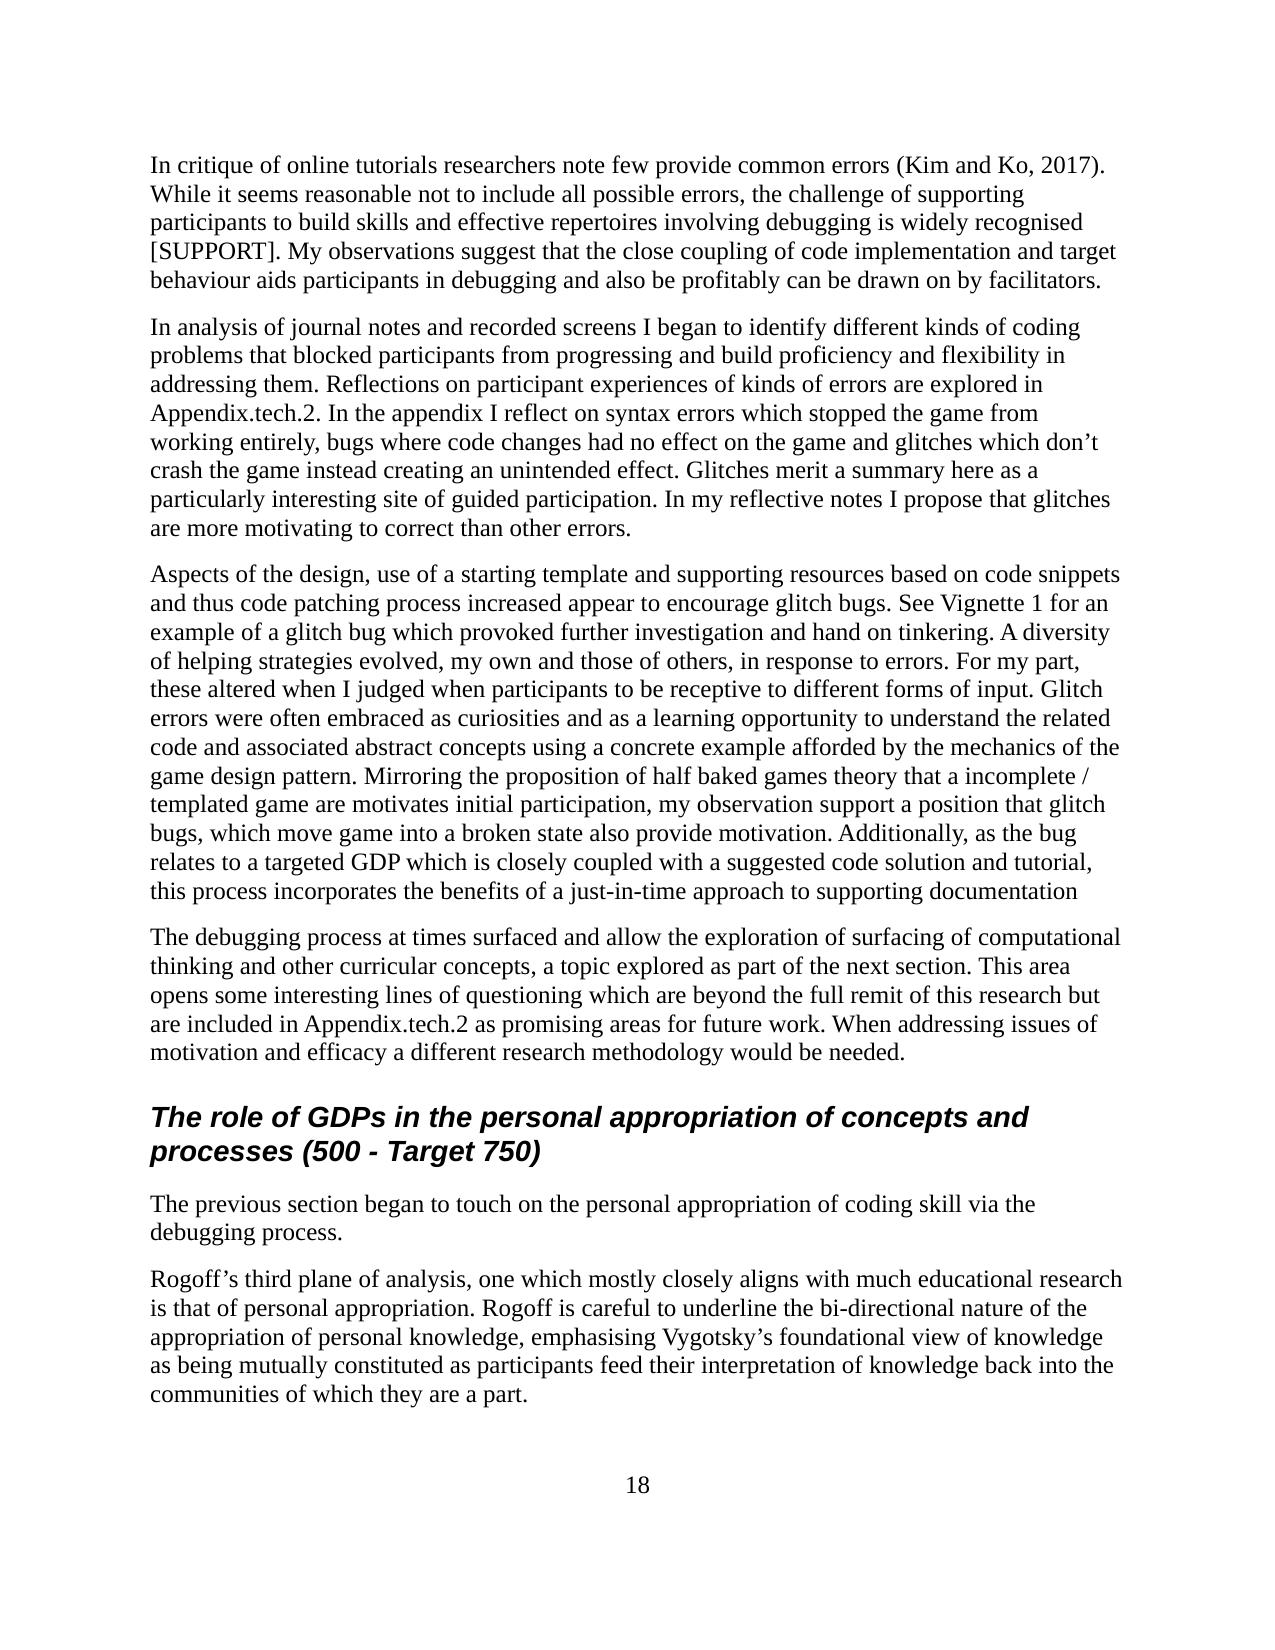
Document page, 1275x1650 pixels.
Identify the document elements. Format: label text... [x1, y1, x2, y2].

text The previous section began to touch on the personal appropriation of coding skill via the debugging process. [150, 1189, 1125, 1246]
text Rogoff’s third plane of analysis, one which mostly closely aligns with much educational research is that of personal appropriation. Rogoff is careful to underline the bi-directional nature of the appropriation of personal knowledge, emphasising Vygotsky’s foundational view of knowledge as being mutually constituted as participants feed their interpretation of knowledge back into the communities of which they are a part. [150, 1264, 1125, 1408]
text Aspects of the design, use of a starting template and supporting resources based on code snippets and thus code patching process increased appear to encourage glitch bugs. See Vignette 1 for an example of a glitch bug which provoked further investigation and hand on tinkering. A diversity of helping strategies evolved, my own and those of others, in response to errors. For my part, these altered when I judged when participants to be receptive to different forms of input. Glitch errors were often embraced as curiosities and as a learning opportunity to understand the related code and associated abstract concepts using a concrete example afforded by the mechanics of the game design pattern. Mirroring the proposition of half baked games theory that a incomplete / templated game are motivates initial participation, my observation support a position that glitch bugs, which move game into a broken state also provide motivation. Additionally, as the bug relates to a targeted GDP which is closely coupled with a suggested code solution and tutorial, this process incorporates the benefits of a just-in-time approach to supporting documentation [150, 559, 1125, 904]
text In critique of online tutorials researchers note few provide common errors (Kim and Ko, 2017). While it seems reasonable not to include all possible errors, the challenge of supporting participants to build skills and effective repertoires involving debugging is widely recognised [SUPPORT]. My observations suggest that the close coupling of code implementation and target behaviour aids participants in debugging and also be profitably can be drawn on by facilitators. [150, 150, 1125, 294]
text In analysis of journal notes and recorded screens I began to identify different kinds of coding problems that blocked participants from progressing and build proficiency and flexibility in addressing them. Reflections on participant experiences of kinds of errors are explored in Appendix.tech.2. In the appendix I reflect on syntax errors which stopped the game from working entirely, bugs where code changes had no effect on the game and glitches which don’t crash the game instead creating an unintended effect. Glitches merit a summary here as a particularly interesting site of guided participation. In my reflective notes I propose that glitches are more motivating to correct than other errors. [150, 312, 1125, 542]
text The debugging process at times surfaced and allow the exploration of surfacing of computational thinking and other curricular concepts, a topic explored as part of the next section. This area opens some interesting lines of questioning which are beyond the full remit of this research but are included in Appendix.tech.2 as promising areas for future work. When addressing issues of motivation and efficacy a different research methodology would be needed. [150, 922, 1125, 1066]
subtitle The role of GDPs in the personal appropriation of concepts and processes (500 - Target 750) [150, 1100, 1125, 1167]
